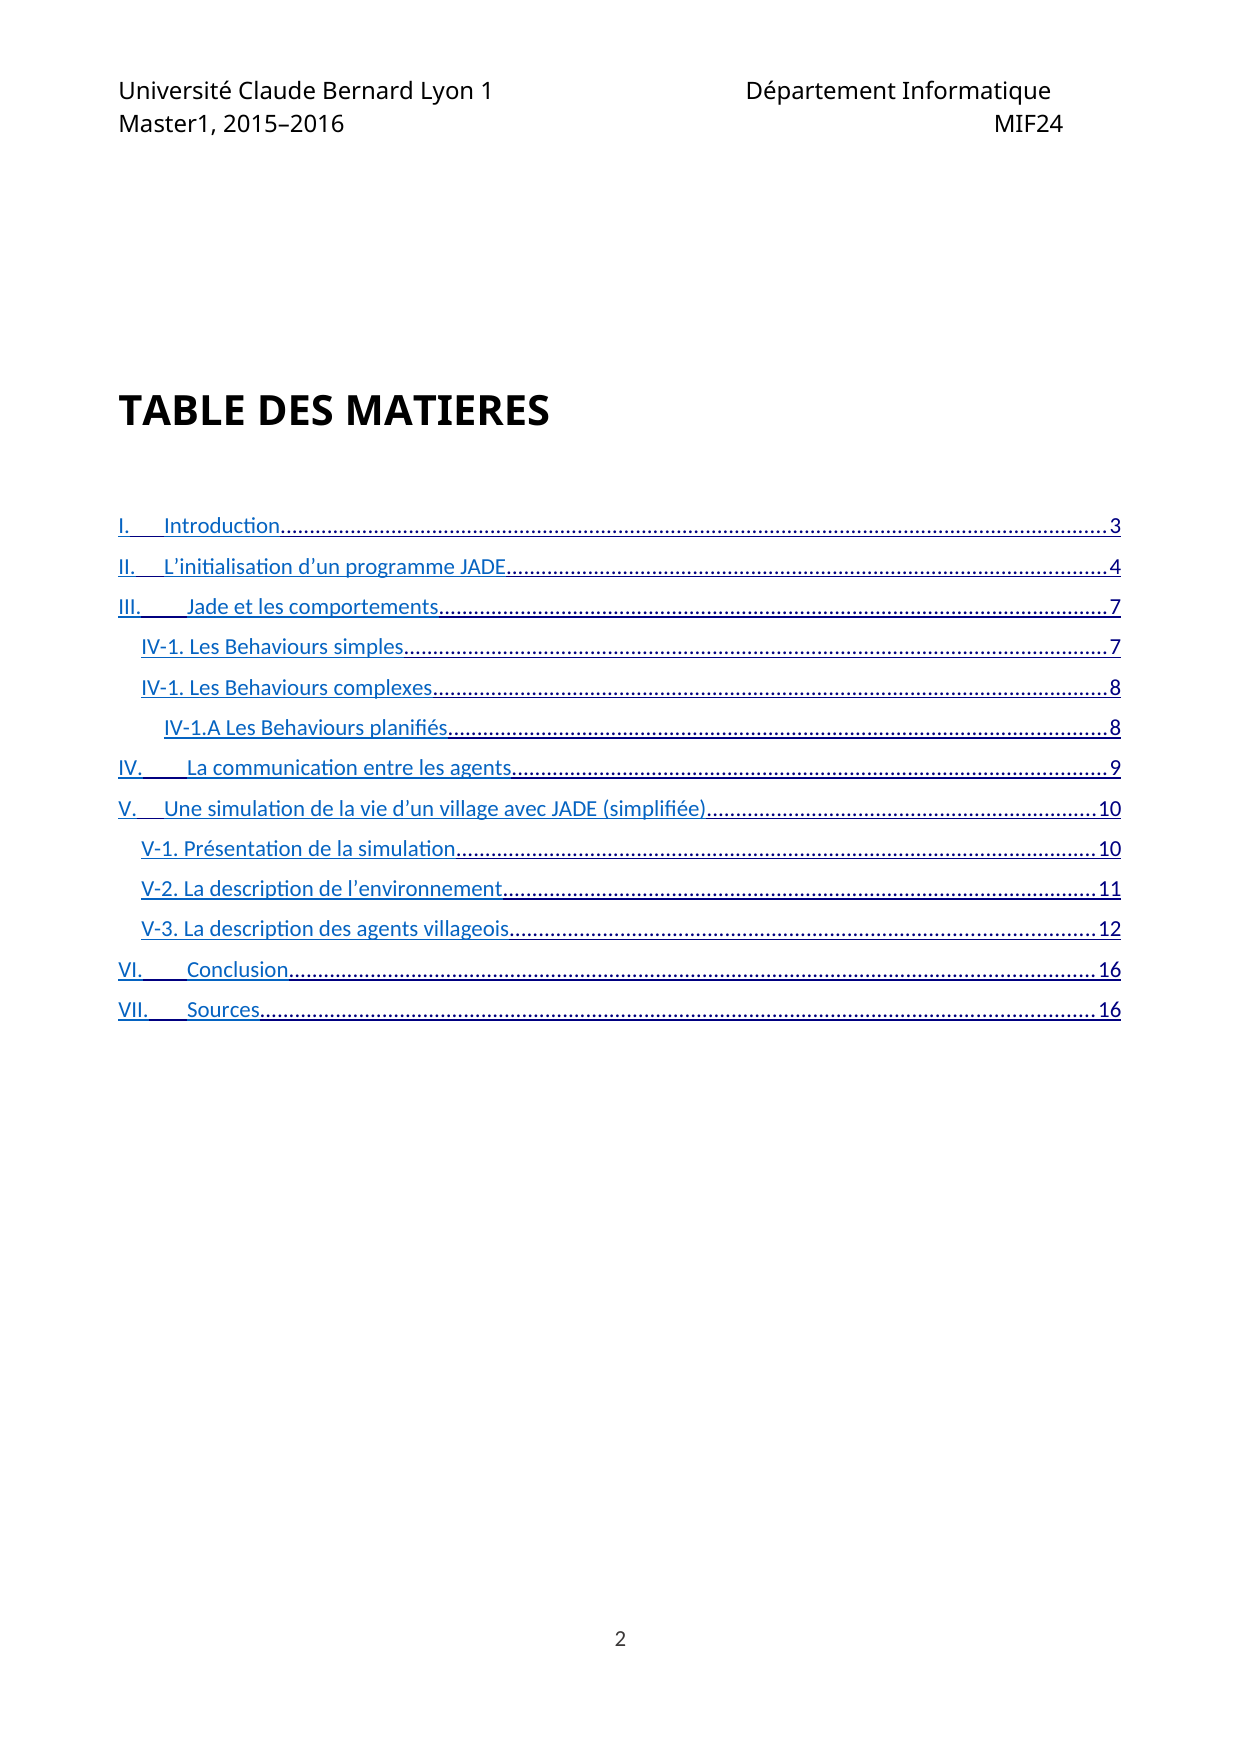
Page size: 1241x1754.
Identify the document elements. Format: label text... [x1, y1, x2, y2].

text V-3. La description des agents villageois 12 [141, 914, 1122, 943]
text V. Une simulation de la vie d’un village avec JADE (simplifiée) 10 [118, 794, 1122, 822]
text TABLE DES MATIERES [118, 381, 1122, 438]
text VII. Sources 16 [118, 995, 1122, 1023]
text VI. Conclusion 16 [118, 955, 1122, 983]
text V-2. La description de l’environnement 11 [141, 874, 1122, 902]
text II. L’initialisation d’un programme JADE 4 [118, 552, 1122, 580]
text IV-1. Les Behaviours complexes 8 [141, 673, 1122, 701]
text IV. La communication entre les agents 9 [118, 753, 1122, 781]
text III. Jade et les comportements 7 [118, 592, 1122, 620]
text I. Introduction 3 [118, 511, 1122, 539]
text IV-1.A Les Behaviours planifiés 8 [164, 713, 1122, 741]
text IV-1. Les Behaviours simples 7 [141, 632, 1122, 660]
text V-1. Présentation de la simulation 10 [141, 834, 1122, 862]
